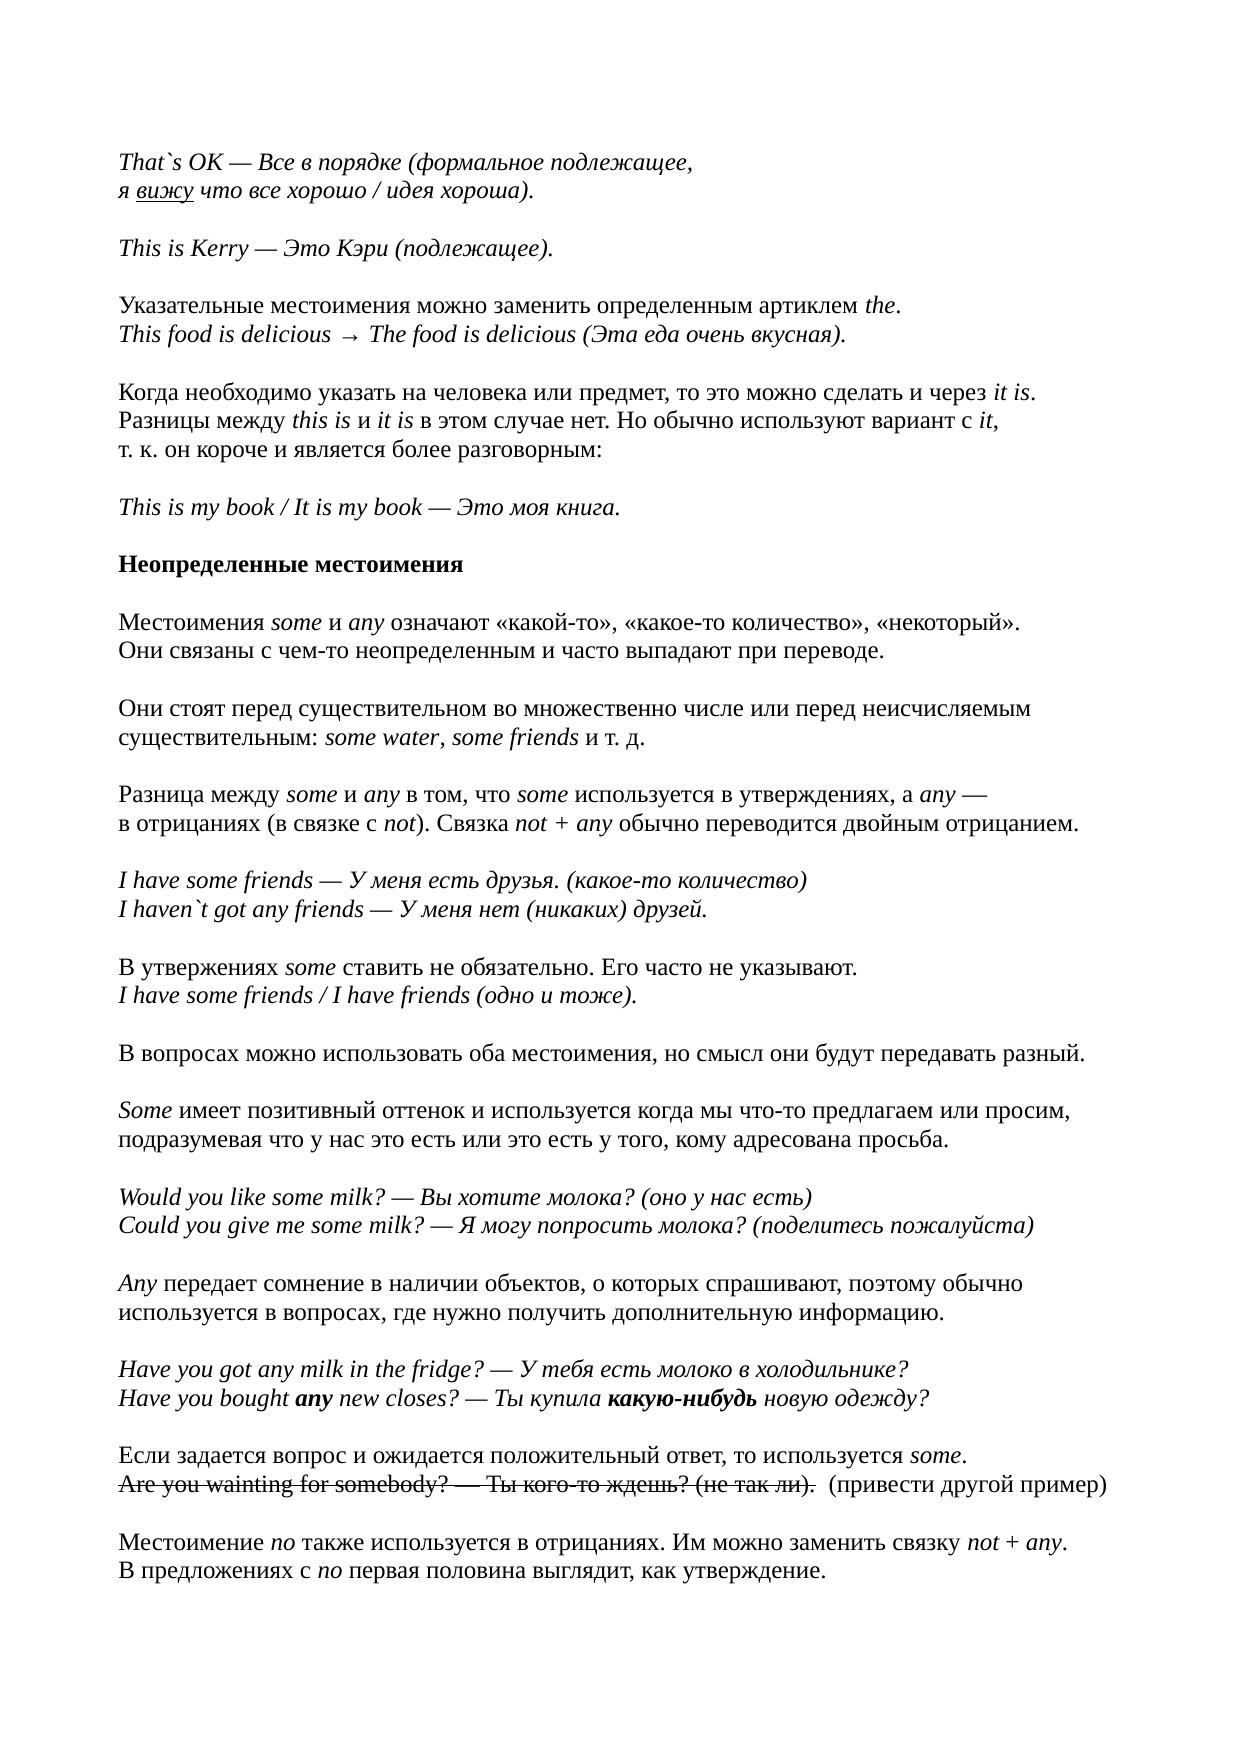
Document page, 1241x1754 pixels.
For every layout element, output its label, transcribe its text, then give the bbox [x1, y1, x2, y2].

text I have some friends — У меня есть друзья. (какое-то количество) [118, 866, 1122, 894]
text That`s OK — Все в порядке (формальное подлежащее, [118, 147, 1122, 176]
text Местоимения some и any означают «какой-то», «какое-то количество», «некоторый». [118, 607, 1122, 636]
text Местоимение no также используется в отрицаниях. Им можно заменить связку not + any. [118, 1527, 1122, 1556]
text This is Kerry — Это Кэри (подлежащее). [118, 233, 1122, 262]
text I have some friends / I have friends (одно и тоже). [118, 981, 1122, 1009]
text Когда необходимо указать на человека или предмет, то это можно сделать и через it is. Разницы между this is и it is в этом случае нет. Но обычно используют вариант с it, [118, 377, 1122, 434]
text I haven`t got any friends — У меня нет (никаких) друзей. [118, 894, 1122, 923]
text Are you wainting for somebody? — Ты кого-то ждешь? (не так ли). (привести другой пример) [118, 1469, 1122, 1498]
text Any передает сомнение в наличии объектов, о которых спрашивают, поэтому обычно используется в вопросах, где нужно получить дополнительную информацию. [118, 1268, 1122, 1326]
text This is my book / It is my book — Это моя книга. [118, 492, 1122, 521]
text This food is delicious → The food is delicious (Эта еда очень вкусная). [118, 319, 1122, 348]
text Have you got any milk in the fridge? — У тебя есть молоко в холодильнике? [118, 1354, 1122, 1383]
text Разница между some и any в том, что some используется в утверждениях, а any — [118, 779, 1122, 808]
text в отрицаниях (в связке с not). Связка not + any обычно переводится двойным отрицанием. [118, 808, 1122, 837]
text В вопросах можно использовать оба местоимения, но смысл они будут передавать разный. [118, 1038, 1122, 1067]
text Could you give me some milk? — Я могу попросить молока? (поделитесь пожалуйста) [118, 1211, 1122, 1239]
text Some имеет позитивный оттенок и используется когда мы что-то предлагаем или просим, подразумевая что у нас это есть или это есть у того, кому адресована просьба. [118, 1096, 1122, 1153]
text Указательные местоимения можно заменить определенным артиклем the. [118, 291, 1122, 319]
text я вижу что все хорошо / идея хороша). [118, 176, 1122, 204]
text Would you like some milk? — Вы хотите молока? (оно у нас есть) [118, 1182, 1122, 1211]
text Неопределенные местоимения [118, 549, 1122, 578]
text Они стоят перед существительном во множественно числе или перед неисчисляемым существительным: some water, some friends и т. д. [118, 693, 1122, 751]
text Они связаны с чем-то неопределенным и часто выпадают при переводе. [118, 636, 1122, 664]
text В утвержениях some ставить не обязательно. Его часто не указывают. [118, 952, 1122, 981]
text В предложениях с no первая половина выглядит, как утверждение. [118, 1556, 1122, 1584]
text Have you bought any new closes? — Ты купила какую-нибудь новую одежду? [118, 1383, 1122, 1412]
text т. к. он короче и является более разговорным: [118, 434, 1122, 463]
text Если задается вопрос и ожидается положительный ответ, то используется some. [118, 1441, 1122, 1469]
